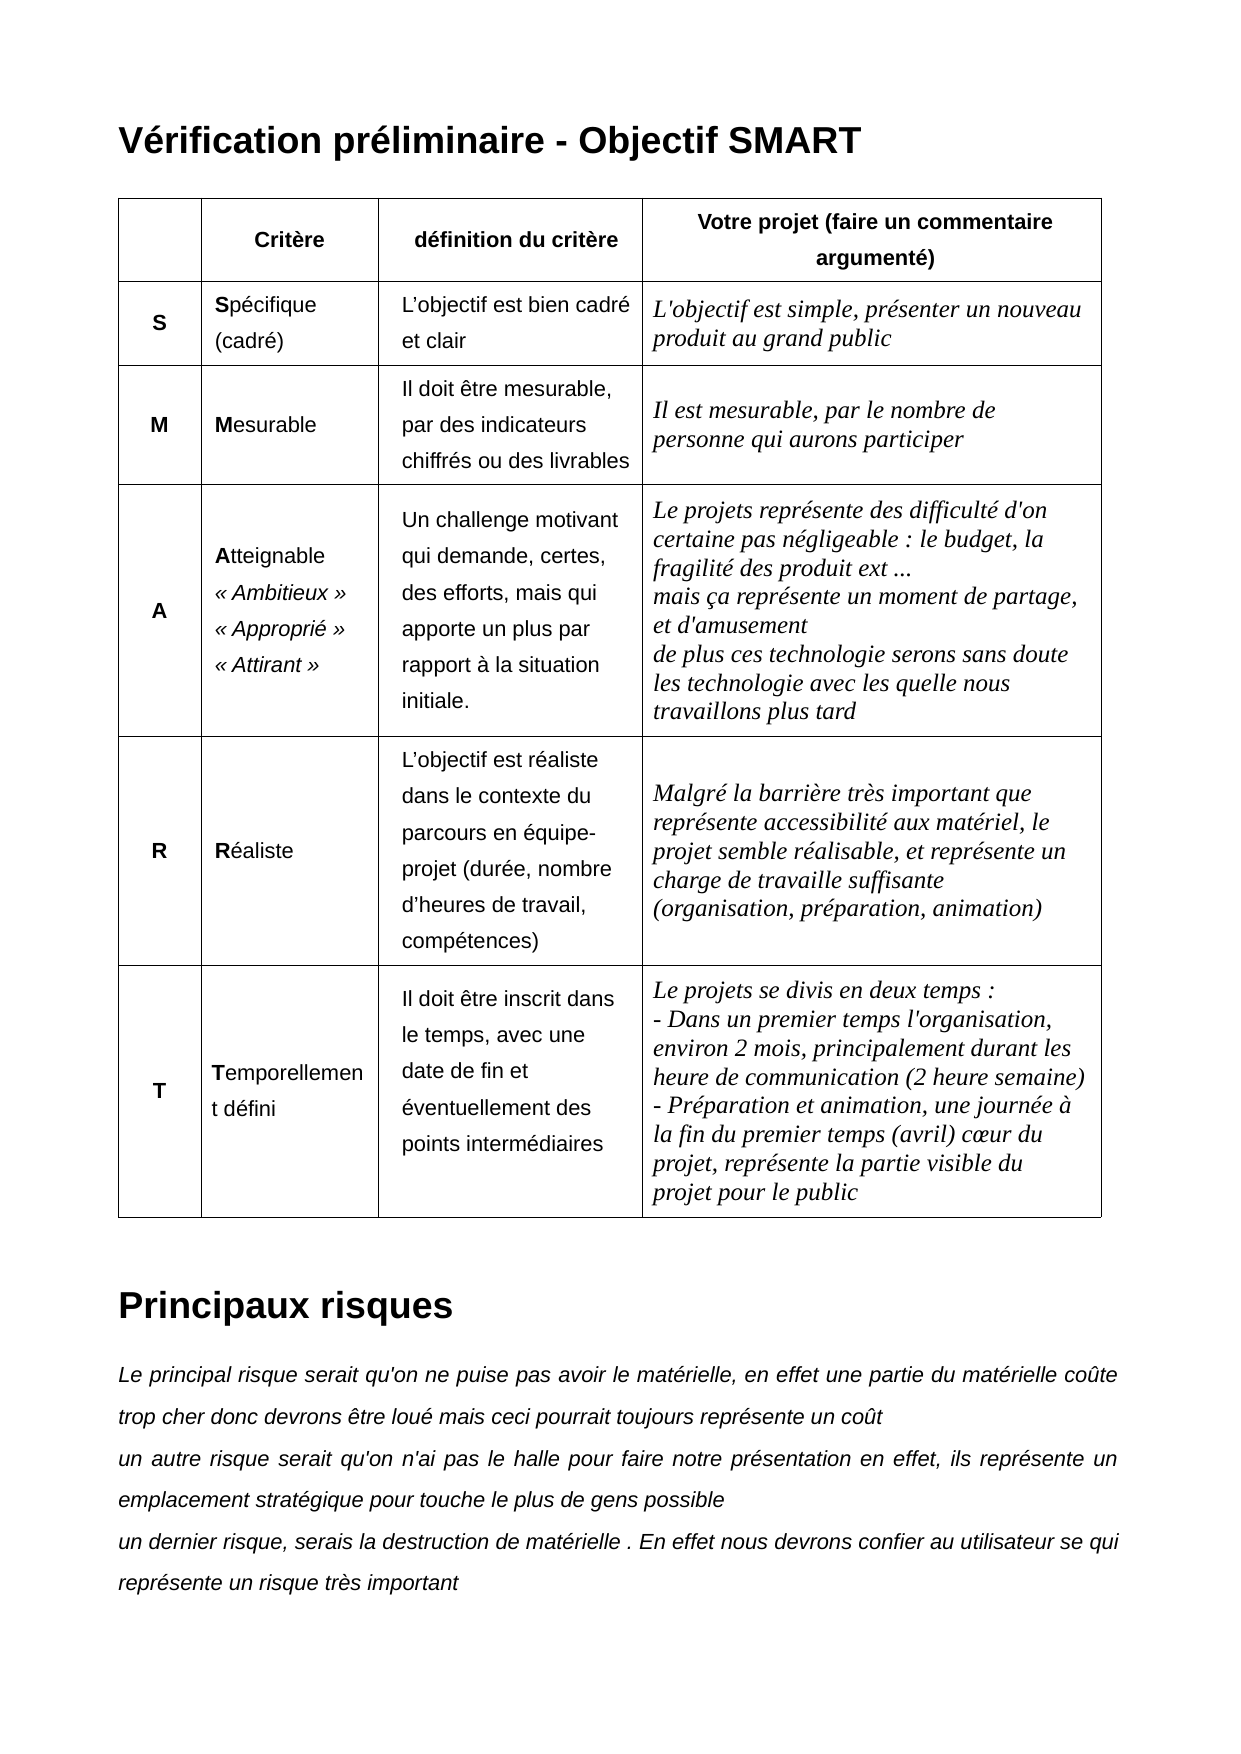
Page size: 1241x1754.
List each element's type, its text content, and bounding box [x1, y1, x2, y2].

table_header [119, 199, 201, 281]
table_cell Un challenge motivant qui demande, certes, des efforts, mais qui apporte un plus par rapport à la situation initiale. [379, 485, 642, 736]
text Le principal risque serait qu'on ne puise pas avoir le matérielle, en effet une partie du matérielle coûte trop cher donc devrons être loué mais ceci pourrait toujours représente un coût [118, 1362, 1122, 1429]
subtitle Principaux risques [118, 1283, 1122, 1326]
table_cell Le projets représente des difficulté d'on certaine pas négligeable : le budget, la fragilité des produit ext ... mais ça représente un moment de partage, et d'amusement de plus ces technologie serons sans doute les technologie avec les quelle nous travaillons plus tard [643, 485, 1101, 736]
table_cell Le projets se divis en deux temps : - Dans un premier temps l'organisation, environ 2 mois, principalement durant les heure de communication (2 heure semaine) - Préparation et animation, une journée à la fin du premier temps (avril) cœur du projet, représente la partie visible du projet pour le public [643, 966, 1101, 1217]
table_cell Atteignable « Ambitieux » « Approprié » « Attirant » [202, 485, 378, 736]
table_cell Malgré la barrière très important que représente accessibilité aux matériel, le projet semble réalisable, et représente un charge de travaille suffisante (organisation, préparation, animation) [643, 737, 1101, 964]
table_header Votre projet (faire un commentaire argumenté) [643, 199, 1101, 281]
table_header Critère [202, 199, 378, 281]
table_cell Mesurable [202, 366, 378, 484]
table_cell T [119, 966, 201, 1217]
table_cell Il doit être inscrit dans le temps, avec une date de fin et éventuellement des points intermédiaires [379, 966, 642, 1217]
table_header définition du critère [379, 199, 642, 281]
table_cell L’objectif est réaliste dans le contexte du parcours en équipe-projet (durée, nombre d’heures de travail, compétences) [379, 737, 642, 964]
table_cell Il est mesurable, par le nombre de personne qui aurons participer [643, 366, 1101, 484]
table_cell R [119, 737, 201, 964]
text un autre risque serait qu'on n'ai pas le halle pour faire notre présentation en effet, ils représente un emplacement stratégique pour touche le plus de gens possible [118, 1446, 1122, 1512]
table_cell Réaliste [202, 737, 378, 964]
table_cell L'objectif est simple, présenter un nouveau produit au grand public [643, 282, 1101, 364]
table_cell S [119, 282, 201, 364]
table_cell Temporellement défini [202, 966, 378, 1217]
table_cell Spécifique (cadré) [202, 282, 378, 364]
table_cell A [119, 485, 201, 736]
subtitle Vérification préliminaire - Objectif SMART [118, 118, 1122, 161]
text un dernier risque, serais la destruction de matérielle . En effet nous devrons confier au utilisateur se qui représente un risque très important [118, 1529, 1122, 1595]
table_cell L’objectif est bien cadré et clair [379, 282, 642, 364]
table_cell M [119, 366, 201, 484]
table_cell Il doit être mesurable, par des indicateurs chiffrés ou des livrables [379, 366, 642, 484]
